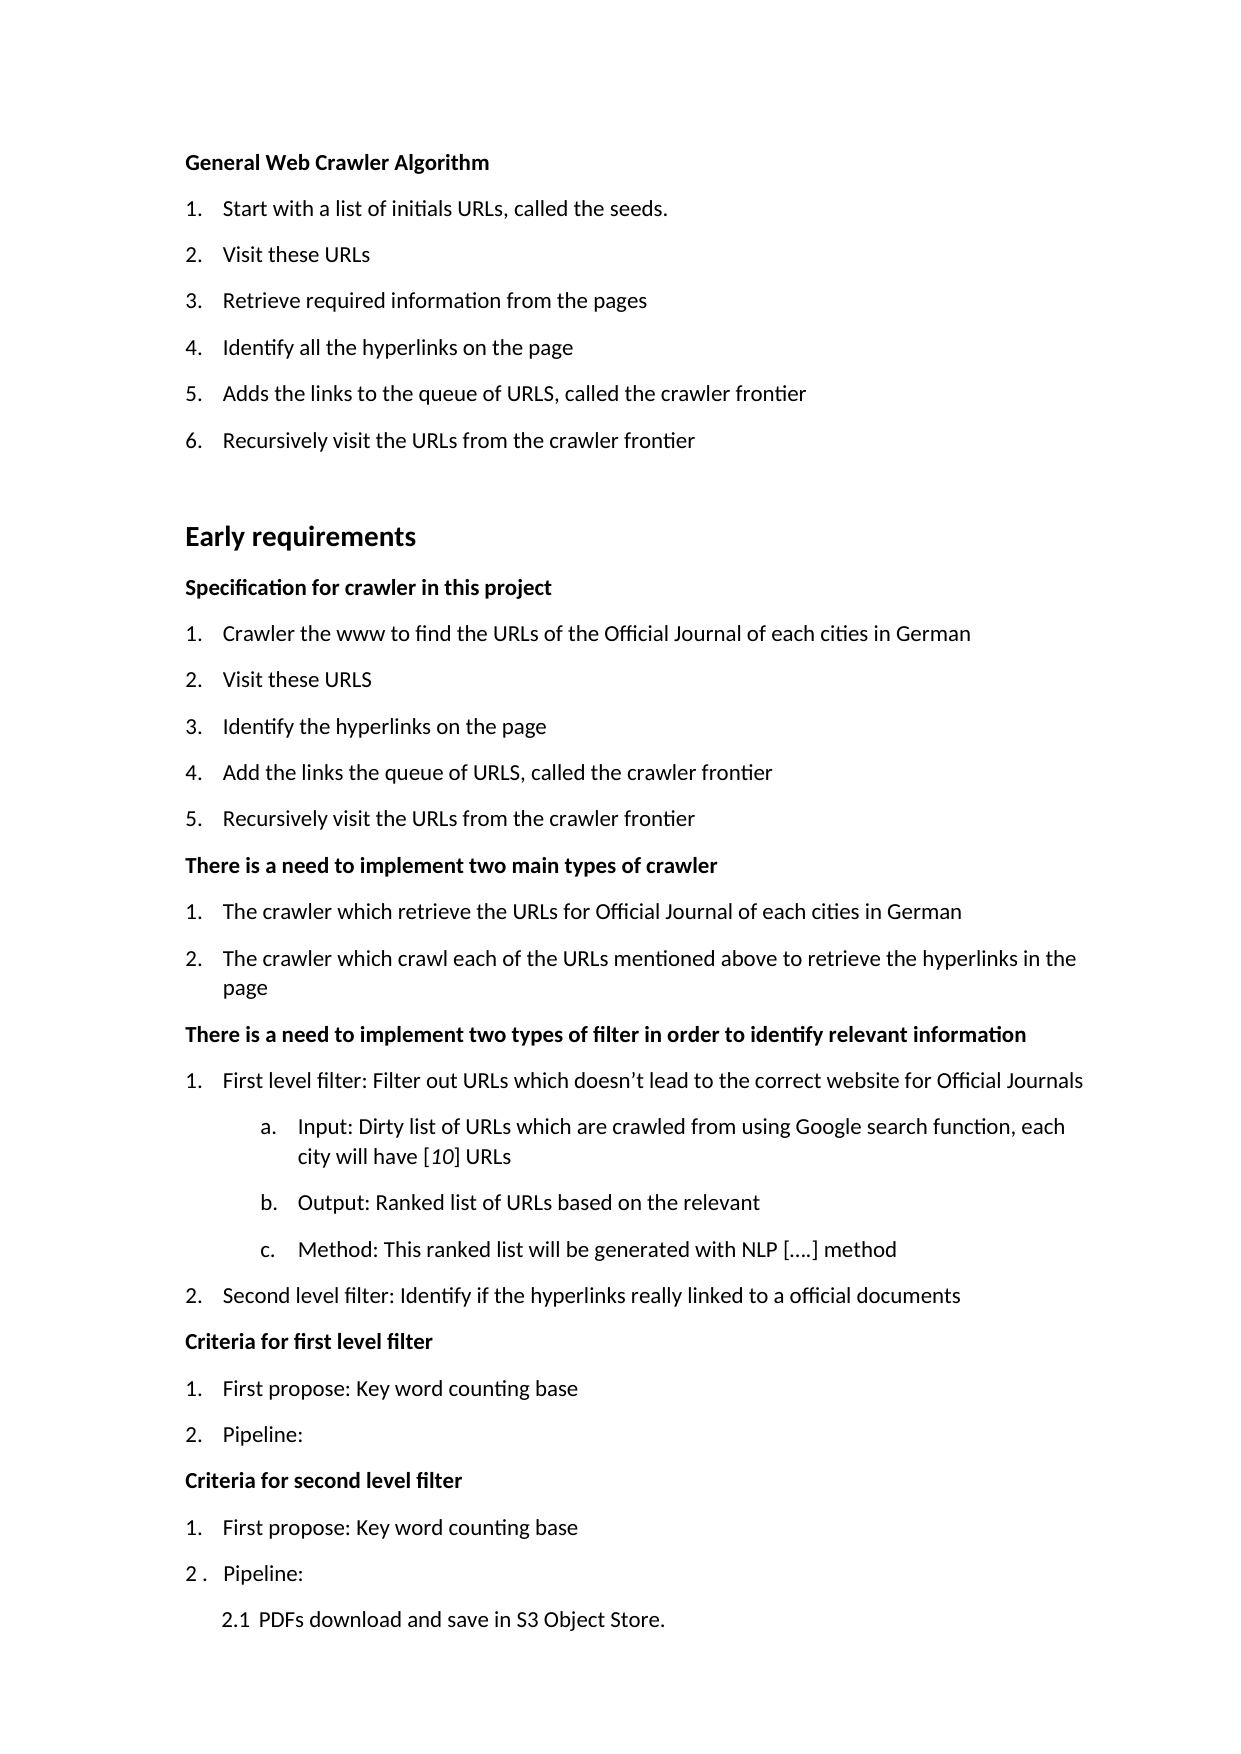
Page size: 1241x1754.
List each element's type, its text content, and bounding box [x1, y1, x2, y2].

text There is a need to implement two main types of crawler [185, 851, 1093, 879]
list Method: This ranked list will be generated with NLP [….] method [260, 1235, 1093, 1263]
list Second level filter: Identify if the hyperlinks really linked to a official documents [185, 1281, 1093, 1309]
list Adds the links to the queue of URLS, called the crawler frontier [185, 379, 1093, 407]
text 2 . Pipeline: [185, 1559, 1093, 1587]
list Retrieve required information from the pages [185, 287, 1093, 315]
text General Web Crawler Algorithm [185, 148, 1093, 176]
list The crawler which crawl each of the URLs mentioned above to retrieve the hyperlinks in the page [185, 944, 1093, 1001]
list Start with a list of initials URLs, called the seeds. [185, 194, 1093, 222]
list Recursively visit the URLs from the crawler frontier [185, 804, 1093, 833]
list First propose: Key word counting base [185, 1374, 1093, 1402]
text Criteria for second level filter [185, 1467, 1093, 1494]
list Recursively visit the URLs from the crawler frontier [185, 426, 1093, 454]
list Identify the hyperlinks on the page [185, 712, 1093, 740]
text Specification for crawler in this project [185, 573, 1093, 601]
list Identify all the hyperlinks on the page [185, 333, 1093, 361]
list Output: Ranked list of URLs based on the relevant [260, 1188, 1093, 1216]
list Input: Dirty list of URLs which are crawled from using Google search function, each city will have [10] URLs [260, 1112, 1093, 1170]
list Visit these URLS [185, 666, 1093, 693]
text There is a need to implement two types of filter in order to identify relevant information [185, 1020, 1093, 1048]
list Pipeline: [185, 1420, 1093, 1448]
list Add the links the queue of URLS, called the crawler frontier [185, 758, 1093, 786]
list PDFs download and save in S3 Object Store. [221, 1606, 1093, 1634]
list The crawler which retrieve the URLs for Official Journal of each cities in German [185, 897, 1093, 925]
list First propose: Key word counting base [185, 1513, 1093, 1541]
text Criteria for first level filter [185, 1327, 1093, 1356]
text Early requirements [185, 518, 1093, 554]
list First level filter: Filter out URLs which doesn’t lead to the correct website for Official Journals [185, 1066, 1093, 1094]
list Visit these URLs [185, 240, 1093, 268]
list Crawler the www to find the URLs of the Official Journal of each cities in German [185, 619, 1093, 647]
